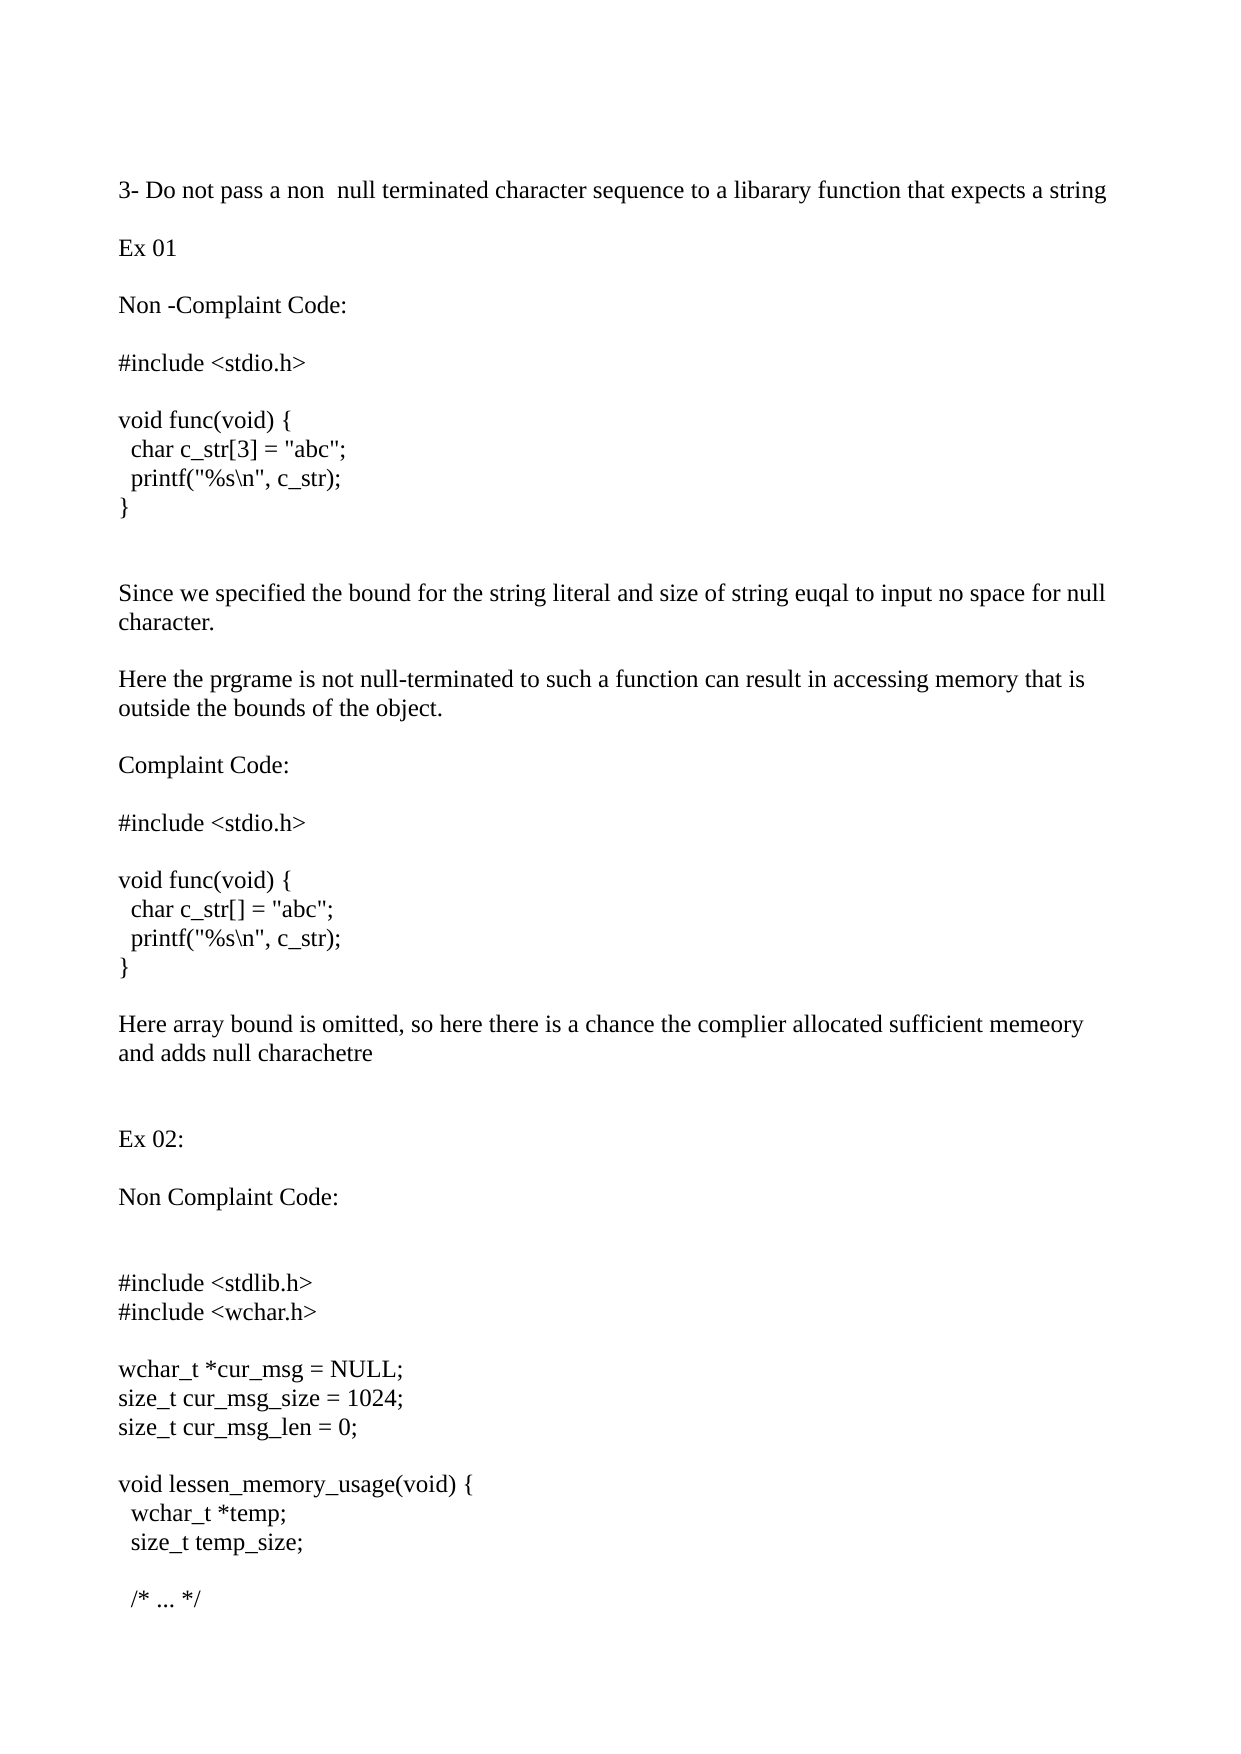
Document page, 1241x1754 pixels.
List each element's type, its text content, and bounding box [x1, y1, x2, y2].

text Ex 01 [118, 233, 1122, 262]
text wchar_t *temp; [118, 1498, 1122, 1527]
text #include <wchar.h> [118, 1297, 1122, 1326]
text void func(void) { [118, 866, 1122, 894]
text void lessen_memory_usage(void) { [118, 1469, 1122, 1498]
text printf("%s\n", c_str); [118, 923, 1122, 952]
text Non Complaint Code: [118, 1182, 1122, 1211]
text } [118, 492, 1122, 521]
text wchar_t *cur_msg = NULL; [118, 1354, 1122, 1383]
text 3- Do not pass a non null terminated character sequence to a libarary function that expects a string [118, 176, 1122, 204]
text size_t cur_msg_len = 0; [118, 1412, 1122, 1441]
text printf("%s\n", c_str); [118, 463, 1122, 492]
text Non -Complaint Code: [118, 291, 1122, 319]
text Here the prgrame is not null-terminated to such a function can result in accessing memory that is outside the bounds of the object. [118, 664, 1122, 722]
text size_t temp_size; [118, 1527, 1122, 1556]
text Ex 02: [118, 1124, 1122, 1153]
text Complaint Code: [118, 751, 1122, 779]
text #include <stdio.h> [118, 348, 1122, 377]
text char c_str[3] = "abc"; [118, 434, 1122, 463]
text size_t cur_msg_size = 1024; [118, 1383, 1122, 1412]
text Since we specified the bound for the string literal and size of string euqal to input no space for null character. [118, 578, 1122, 636]
text } [118, 952, 1122, 981]
text Here array bound is omitted, so here there is a chance the complier allocated sufficient memeory and adds null charachetre [118, 1009, 1122, 1067]
text #include <stdio.h> [118, 808, 1122, 837]
text char c_str[] = "abc"; [118, 894, 1122, 923]
text #include <stdlib.h> [118, 1268, 1122, 1297]
text /* ... */ [118, 1584, 1122, 1613]
text void func(void) { [118, 406, 1122, 434]
